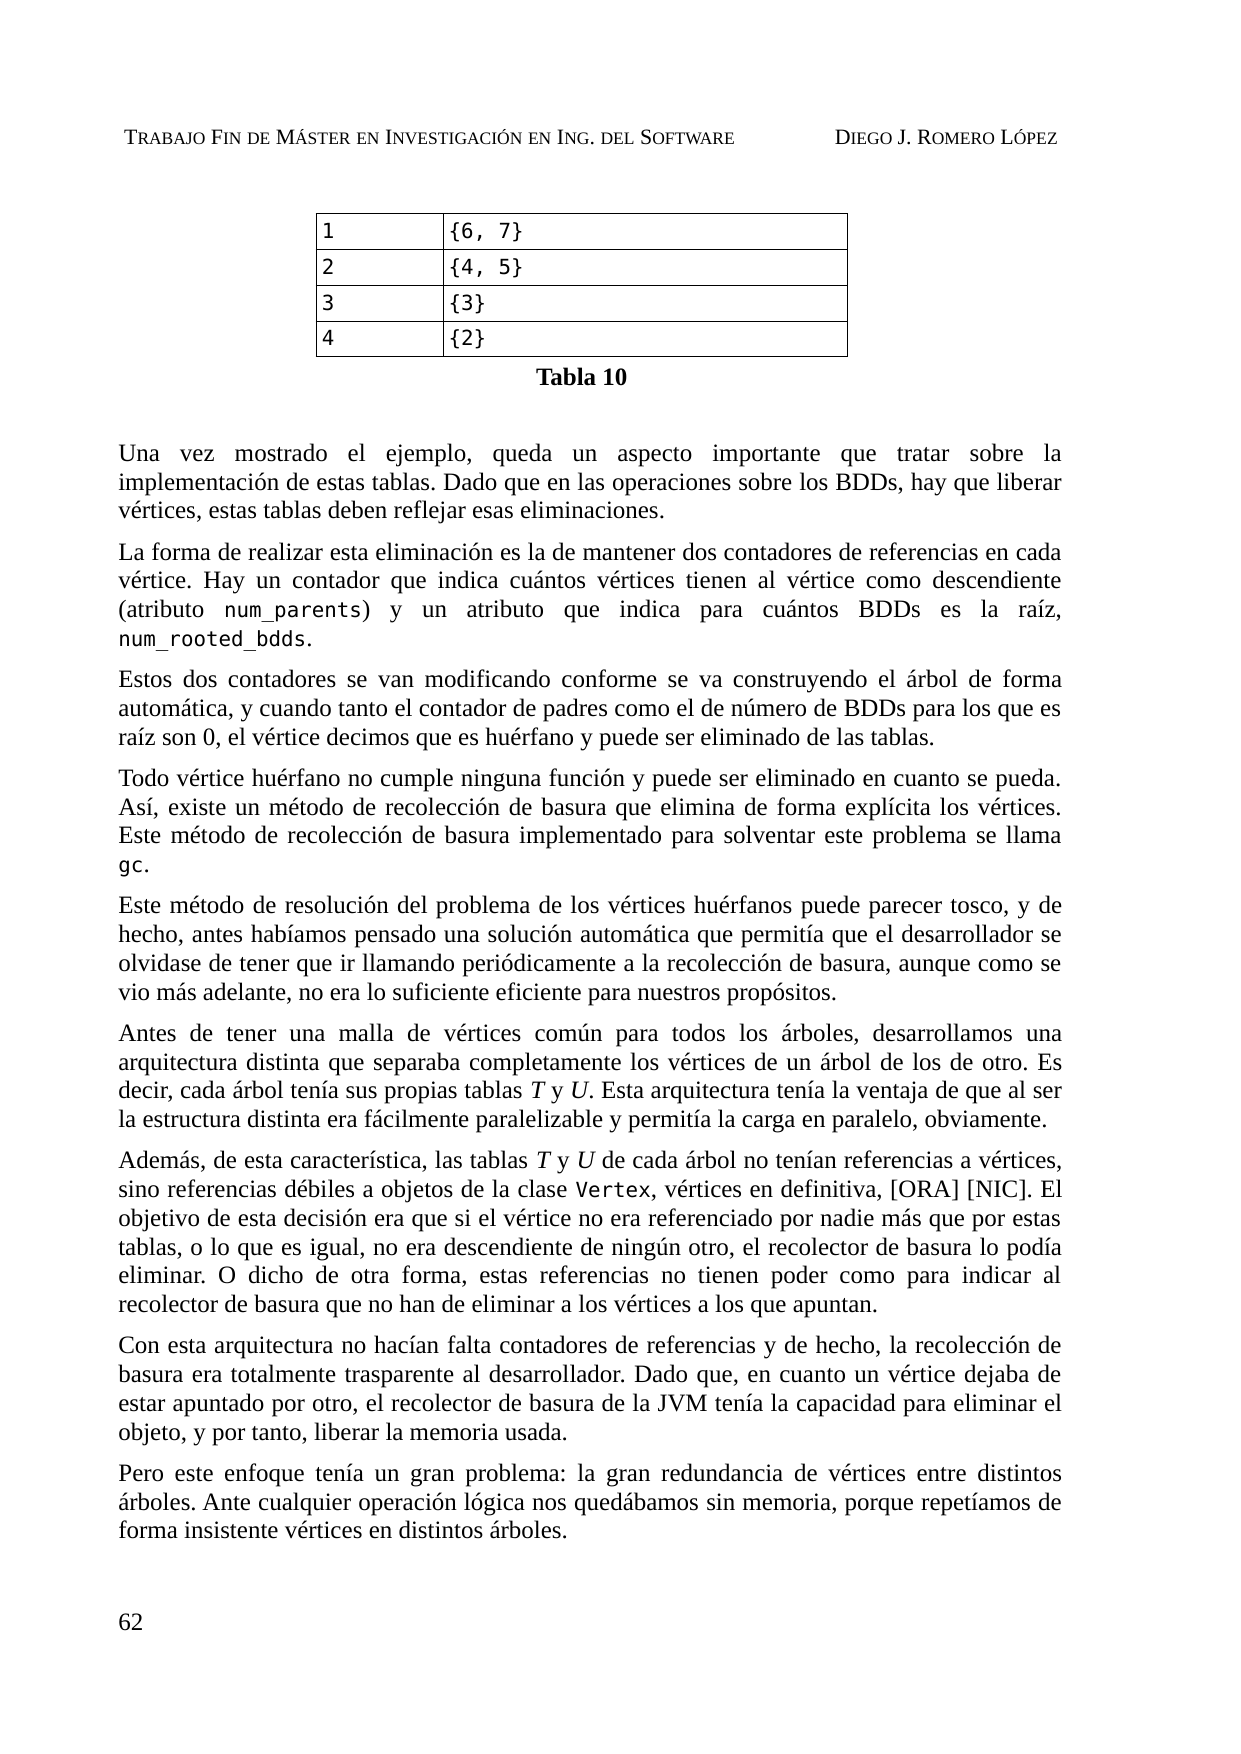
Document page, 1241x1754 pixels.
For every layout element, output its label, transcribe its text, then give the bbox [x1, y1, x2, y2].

text Este método de resolución del problema de los vértices huérfanos puede parecer tosco, y de hecho, antes habíamos pensado una solución automática que permitía que el desarrollador se olvidase de tener que ir llamando periódicamente a la recolección de basura, aunque como se vio más adelante, no era lo suficiente eficiente para nuestros propósitos. [118, 890, 1063, 1005]
text Estos dos contadores se van modificando conforme se va construyendo el árbol de forma automática, y cuando tanto el contador de padres como el de número de BDDs para los que es raíz son 0, el vértice decimos que es huérfano y puede ser eliminado de las tablas. [118, 664, 1063, 750]
text Antes de tener una malla de vértices común para todos los árboles, desarrollamos una arquitectura distinta que separaba completamente los vértices de un árbol de los de otro. Es decir, cada árbol tenía sus propias tablas T y U. Esta arquitectura tenía la ventaja de que al ser la estructura distinta era fácilmente paralelizable y permitía la carga en paralelo, obviamente. [118, 1018, 1063, 1133]
text Una vez mostrado el ejemplo, queda un aspecto importante que tratar sobre la implementación de estas tablas. Dado que en las operaciones sobre los BDDs, hay que liberar vértices, estas tablas deben reflejar esas eliminaciones. [118, 438, 1063, 524]
text Además, de esta característica, las tablas T y U de cada árbol no tenían referencias a vértices, sino referencias débiles a objetos de la clase Vertex, vértices en definitiva, [ORA] [NIC]. El objetivo de esta decisión era que si el vértice no era referenciado por nadie más que por estas tablas, o lo que es igual, no era descendiente de ningún otro, el recolector de basura lo podía eliminar. O dicho de otra forma, estas referencias no tienen poder como para indicar al recolector de basura que no han de eliminar a los vértices a los que apuntan. [118, 1145, 1063, 1318]
text Todo vértice huérfano no cumple ninguna función y puede ser eliminado en cuanto se pueda. Así, existe un método de recolección de basura que elimina de forma explícita los vértices. Este método de recolección de basura implementado para solventar este problema se llama gc. [118, 763, 1063, 878]
table_cell 2 [317, 250, 443, 285]
table_cell {6, 7} [444, 214, 847, 249]
table_cell {4, 5} [444, 250, 847, 285]
table_cell 3 [317, 286, 443, 321]
text Pero este enfoque tenía un gran problema: la gran redundancia de vértices entre distintos árboles. Ante cualquier operación lógica nos quedábamos sin memoria, porque repetíamos de forma insistente vértices en distintos árboles. [118, 1458, 1063, 1544]
table_cell Tabla 10 [316, 357, 847, 397]
table_cell {2} [444, 322, 847, 356]
table_cell {3} [444, 286, 847, 321]
text Con esta arquitectura no hacían falta contadores de referencias y de hecho, la recolección de basura era totalmente trasparente al desarrollador. Dado que, en cuanto un vértice dejaba de estar apuntado por otro, el recolector de basura de la JVM tenía la capacidad para eliminar el objeto, y por tanto, liberar la memoria usada. [118, 1330, 1063, 1445]
text La forma de realizar esta eliminación es la de mantener dos contadores de referencias en cada vértice. Hay un contador que indica cuántos vértices tienen al vértice como descendiente (atributo num_parents) y un atributo que indica para cuántos BDDs es la raíz, num_rooted_bdds. [118, 537, 1063, 652]
table_cell 4 [317, 322, 443, 356]
table_cell 1 [317, 214, 443, 249]
